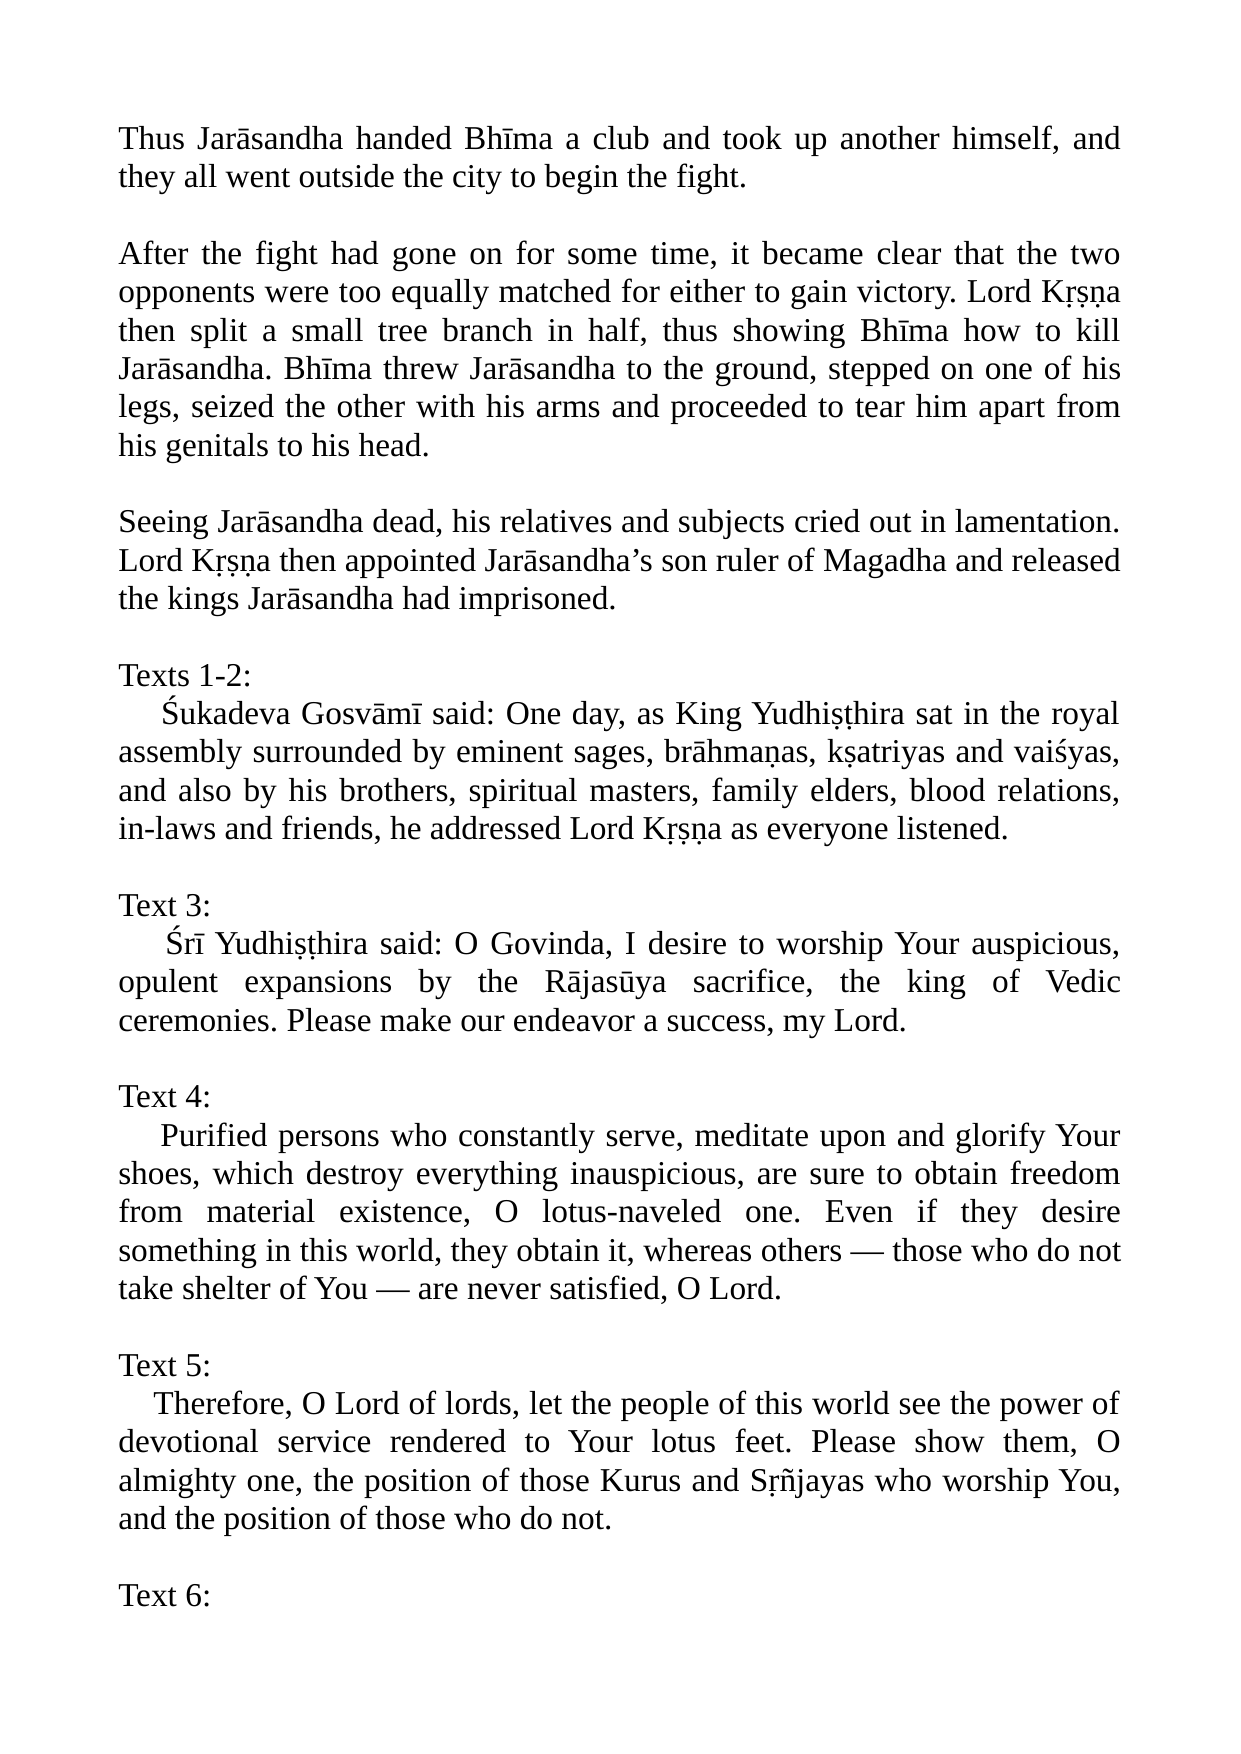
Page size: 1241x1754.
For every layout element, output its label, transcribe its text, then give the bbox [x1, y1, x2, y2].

text Text 5: [118, 1345, 1122, 1383]
text Purified persons who constantly serve, meditate upon and glorify Your shoes, which destroy everything inauspicious, are sure to obtain freedom from material existence, O lotus-naveled one. Even if they desire something in this world, they obtain it, whereas others — those who do not take shelter of You — are never satisfied, O Lord. [118, 1115, 1122, 1306]
text Texts 1-2: [118, 655, 1122, 693]
text Text 3: [118, 885, 1122, 923]
text Therefore, O Lord of lords, let the people of this world see the power of devotional service rendered to Your lotus feet. Please show them, O almighty one, the position of those Kurus and Sṛñjayas who worship You, and the position of those who do not. [118, 1383, 1122, 1536]
text Śrī Yudhiṣṭhira said: O Govinda, I desire to worship Your auspicious, opulent expansions by the Rājasūya sacrifice, the king of Vedic ceremonies. Please make our endeavor a success, my Lord. [118, 923, 1122, 1038]
text Text 4: [118, 1076, 1122, 1115]
text After the fight had gone on for some time, it became clear that the two opponents were too equally matched for either to gain victory. Lord Kṛṣṇa then split a small tree branch in half, thus showing Bhīma how to kill Jarāsandha. Bhīma threw Jarāsandha to the ground, stepped on one of his legs, seized the other with his arms and proceeded to tear him apart from his genitals to his head. [118, 233, 1122, 463]
text Thus Jarāsandha handed Bhīma a club and took up another himself, and they all went outside the city to begin the fight. [118, 118, 1122, 195]
text Text 6: [118, 1575, 1122, 1613]
text Seeing Jarāsandha dead, his relatives and subjects cried out in lamentation. Lord Kṛṣṇa then appointed Jarāsandha’s son ruler of Magadha and released the kings Jarāsandha had imprisoned. [118, 501, 1122, 616]
text Śukadeva Gosvāmī said: One day, as King Yudhiṣṭhira sat in the royal assembly surrounded by eminent sages, brāhmaṇas, kṣatriyas and vaiśyas, and also by his brothers, spiritual masters, family elders, blood relations, in-laws and friends, he addressed Lord Kṛṣṇa as everyone listened. [118, 693, 1122, 846]
